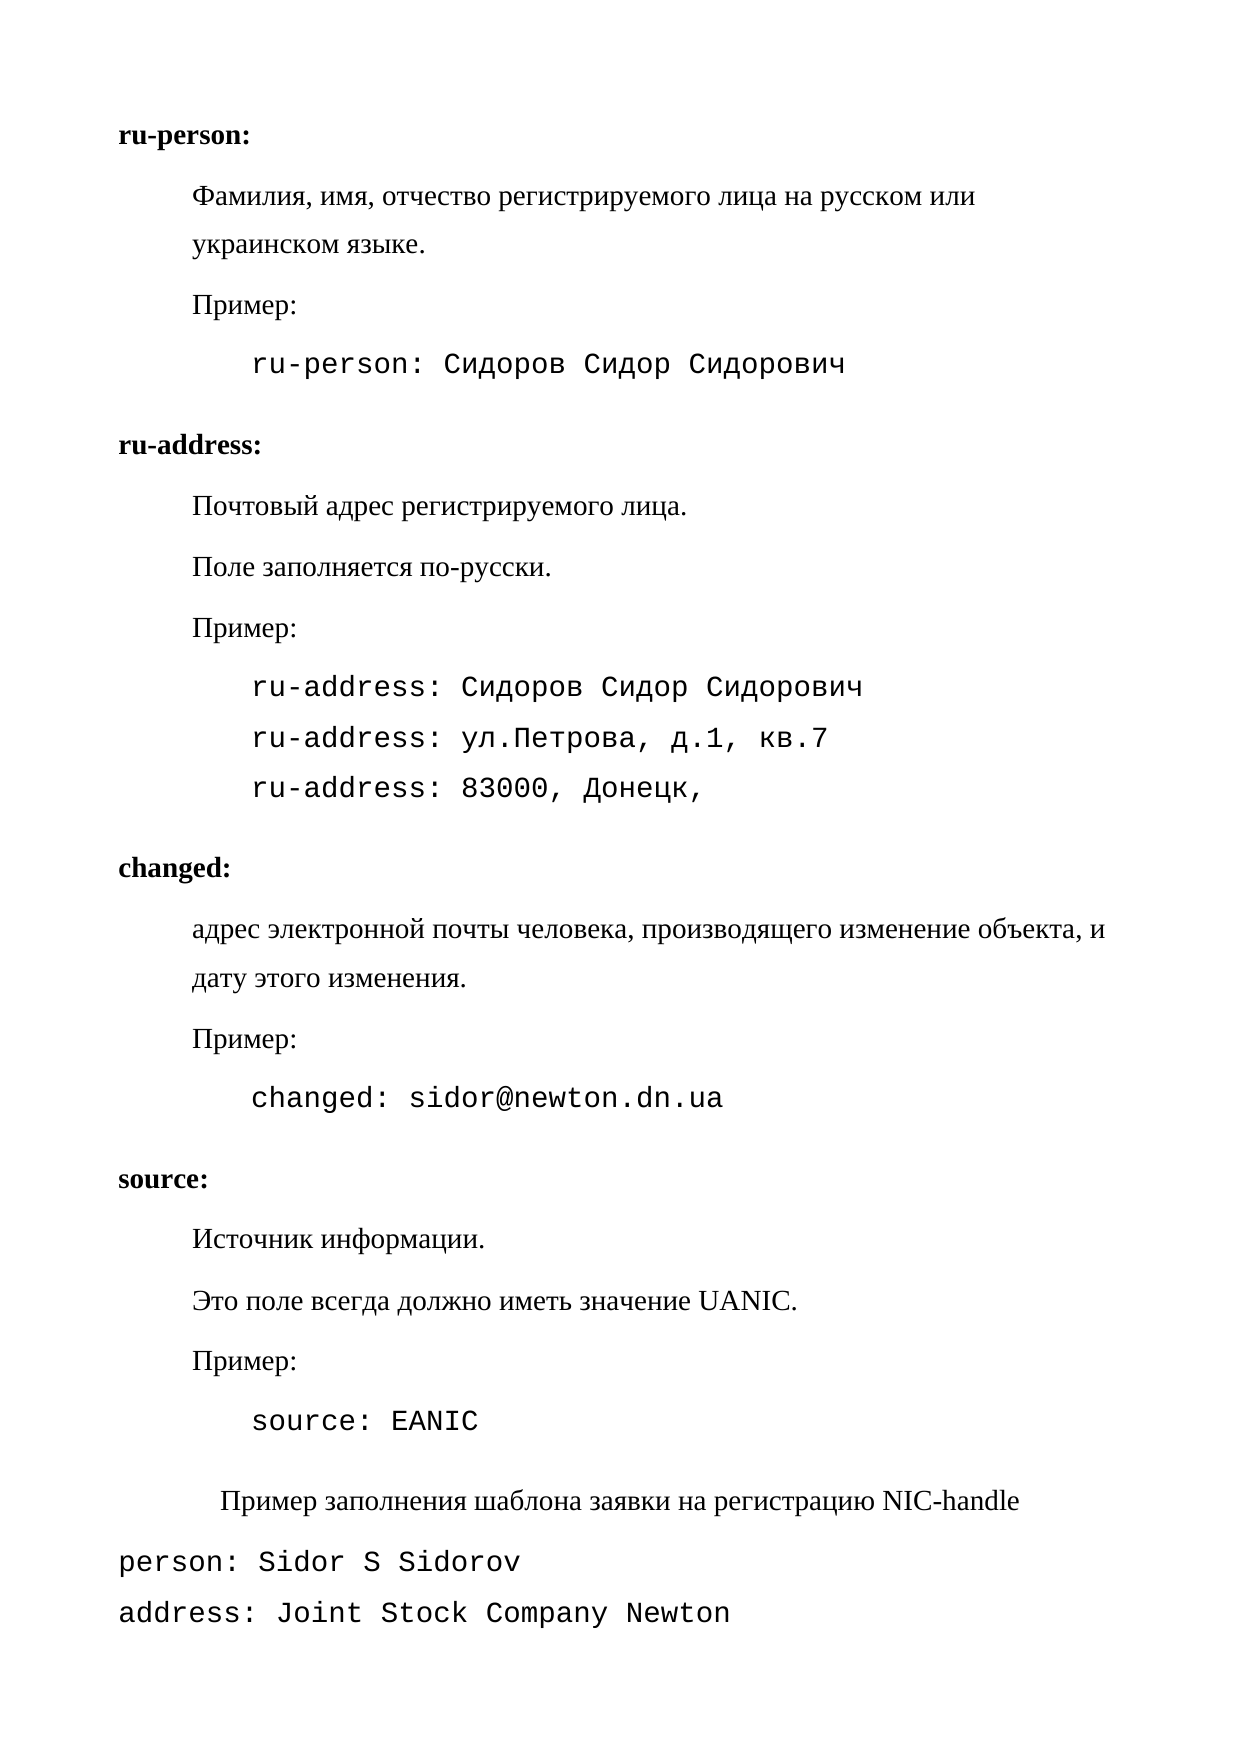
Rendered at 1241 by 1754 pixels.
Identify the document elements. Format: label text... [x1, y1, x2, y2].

list Это поле всегда должно иметь значение UANIC. [162, 1284, 1122, 1316]
list source: EANIC [221, 1406, 1063, 1439]
list Фамилия, имя, отчество регистрируемого лица на русском или украинском языке. [162, 179, 1122, 260]
text changed: [118, 852, 1122, 884]
list Пример: [162, 288, 1122, 321]
list Поле заполняется по-русски. [162, 550, 1122, 582]
list ru-address: Сидоров Сидор Сидорович ru-address: ул.Петрова, д.1, кв.7 ru-address: 83000, Донецк, [221, 672, 1063, 806]
list Почтовый адрес регистрируемого лица. [162, 489, 1122, 522]
text ru-person: [118, 118, 1122, 150]
list ru-person: Сидоров Сидор Сидорович [221, 349, 1063, 382]
list адрес электронной почты человека, производящего изменение объекта, и дату этого изменения. [162, 913, 1122, 993]
list Источник информации. [162, 1223, 1122, 1255]
list Пример: [162, 611, 1122, 643]
list Пример: [162, 1345, 1122, 1377]
text person: Sidor S Sidorov address: Joint Stock Company Newton [118, 1546, 1122, 1632]
text ru-address: [118, 428, 1122, 461]
text Пример заполнения шаблона заявки на регистрацию NIC-handle [118, 1485, 1122, 1517]
text source: [118, 1162, 1122, 1194]
list changed: sidor@newton.dn.ua [221, 1083, 1063, 1116]
list Пример: [162, 1022, 1122, 1054]
